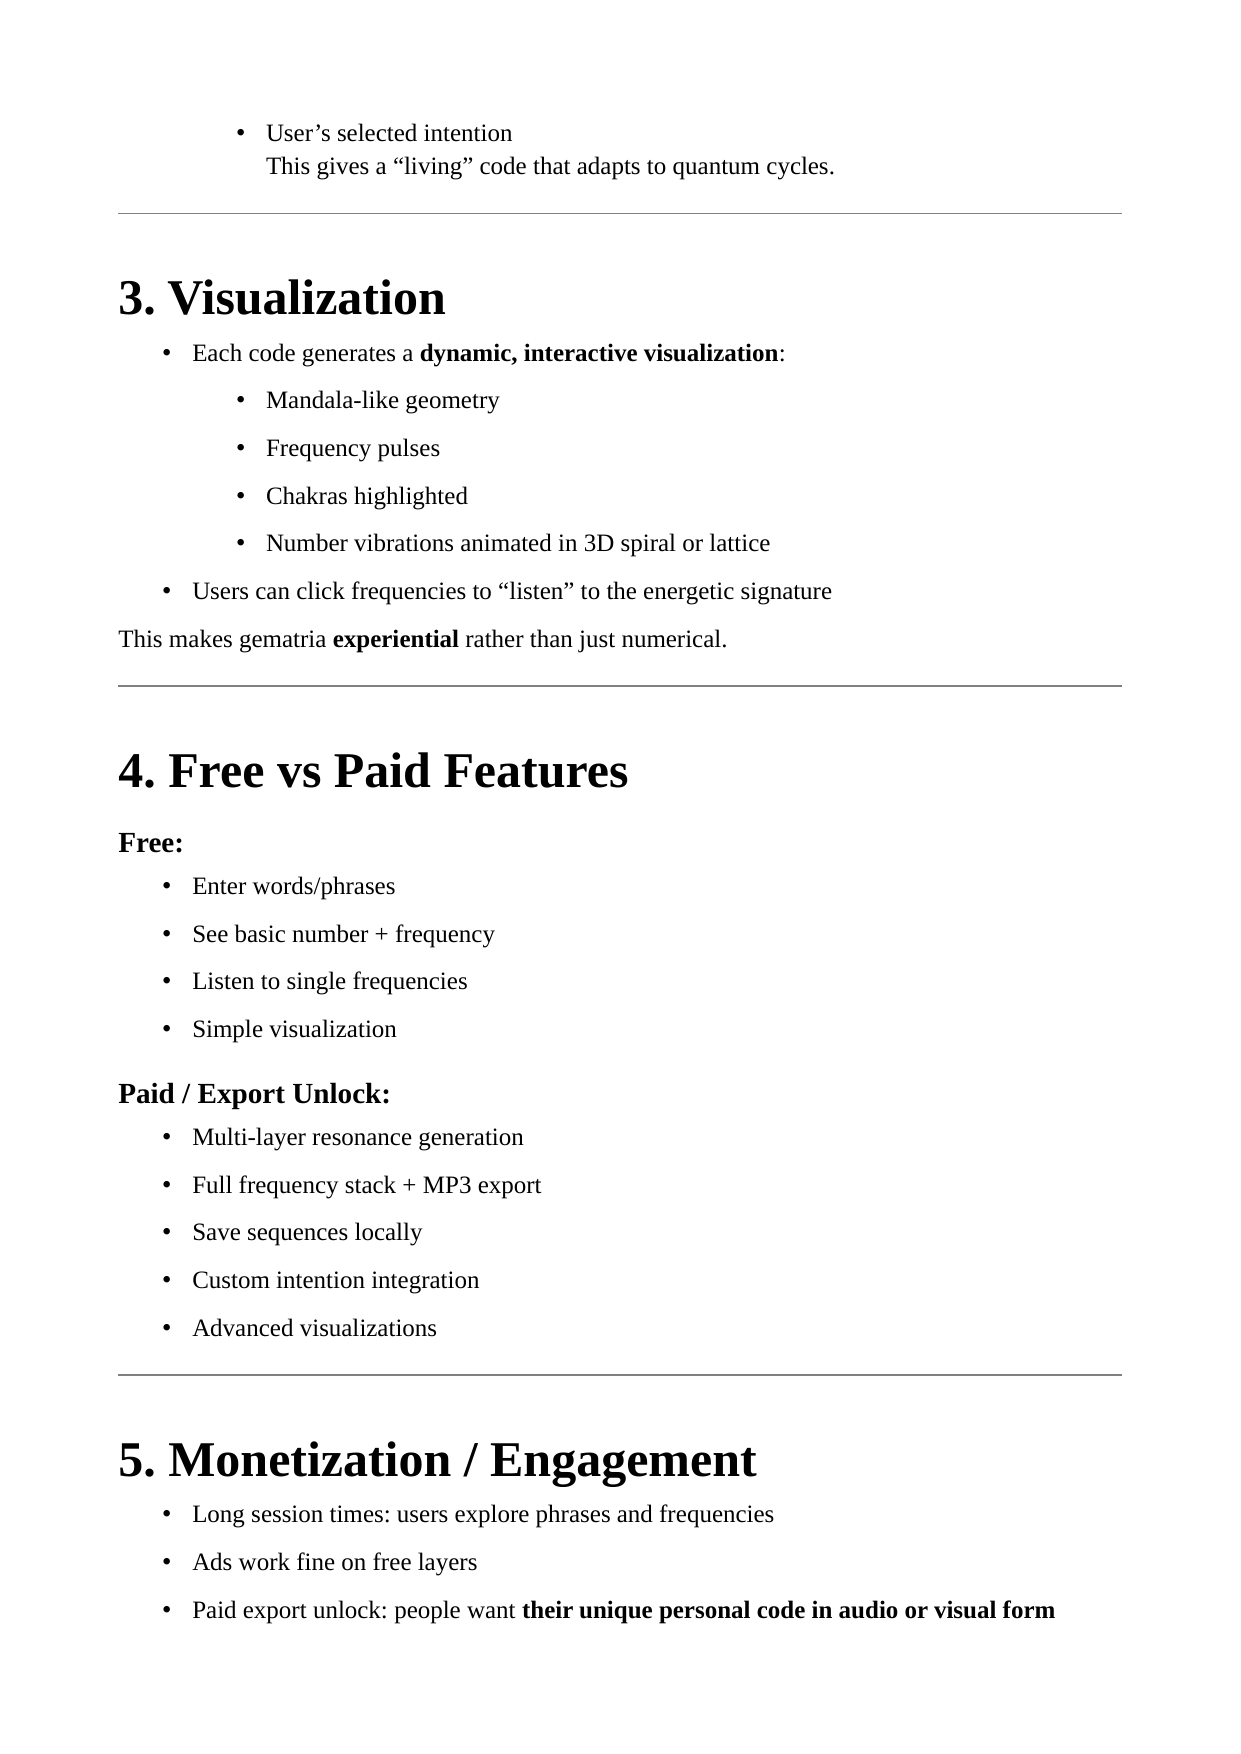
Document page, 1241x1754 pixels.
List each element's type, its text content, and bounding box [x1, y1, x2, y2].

list Save sequences locally [162, 1217, 1122, 1246]
list User’s selected intention This gives a “living” code that adapts to quantum cycles. [236, 118, 1122, 180]
list Mandala-like geometry [236, 386, 1122, 414]
subtitle Free: [118, 825, 1122, 859]
list Number vibrations animated in 3D spiral or lattice [236, 528, 1122, 557]
list Custom intention integration [162, 1265, 1122, 1294]
list Chakras highlighted [236, 481, 1122, 509]
list Enter words/phrases [162, 871, 1122, 900]
list Frequency pulses [236, 433, 1122, 462]
subtitle 4. Free vs Paid Features [118, 741, 1122, 798]
subtitle 5. Monetization / Engagement [118, 1429, 1122, 1487]
list Simple visualization [162, 1014, 1122, 1043]
list Ads work fine on free layers [162, 1547, 1122, 1576]
list See basic number + frequency [162, 919, 1122, 947]
list Full frequency stack + MP3 export [162, 1170, 1122, 1198]
list Advanced visualizations [162, 1313, 1122, 1341]
list Long session times: users explore phrases and frequencies [162, 1499, 1122, 1528]
list Multi-layer resonance generation [162, 1122, 1122, 1151]
subtitle 3. Visualization [118, 268, 1122, 326]
subtitle Paid / Export Unlock: [118, 1076, 1122, 1110]
text This makes gematria experiential rather than just numerical. [118, 624, 1122, 652]
list Users can click frequencies to “listen” to the energetic signature [162, 576, 1122, 605]
list Paid export unlock: people want their unique personal code in audio or visual form [162, 1595, 1122, 1623]
list Listen to single frequencies [162, 966, 1122, 995]
list Each code generates a dynamic, interactive visualization: [162, 338, 1122, 367]
